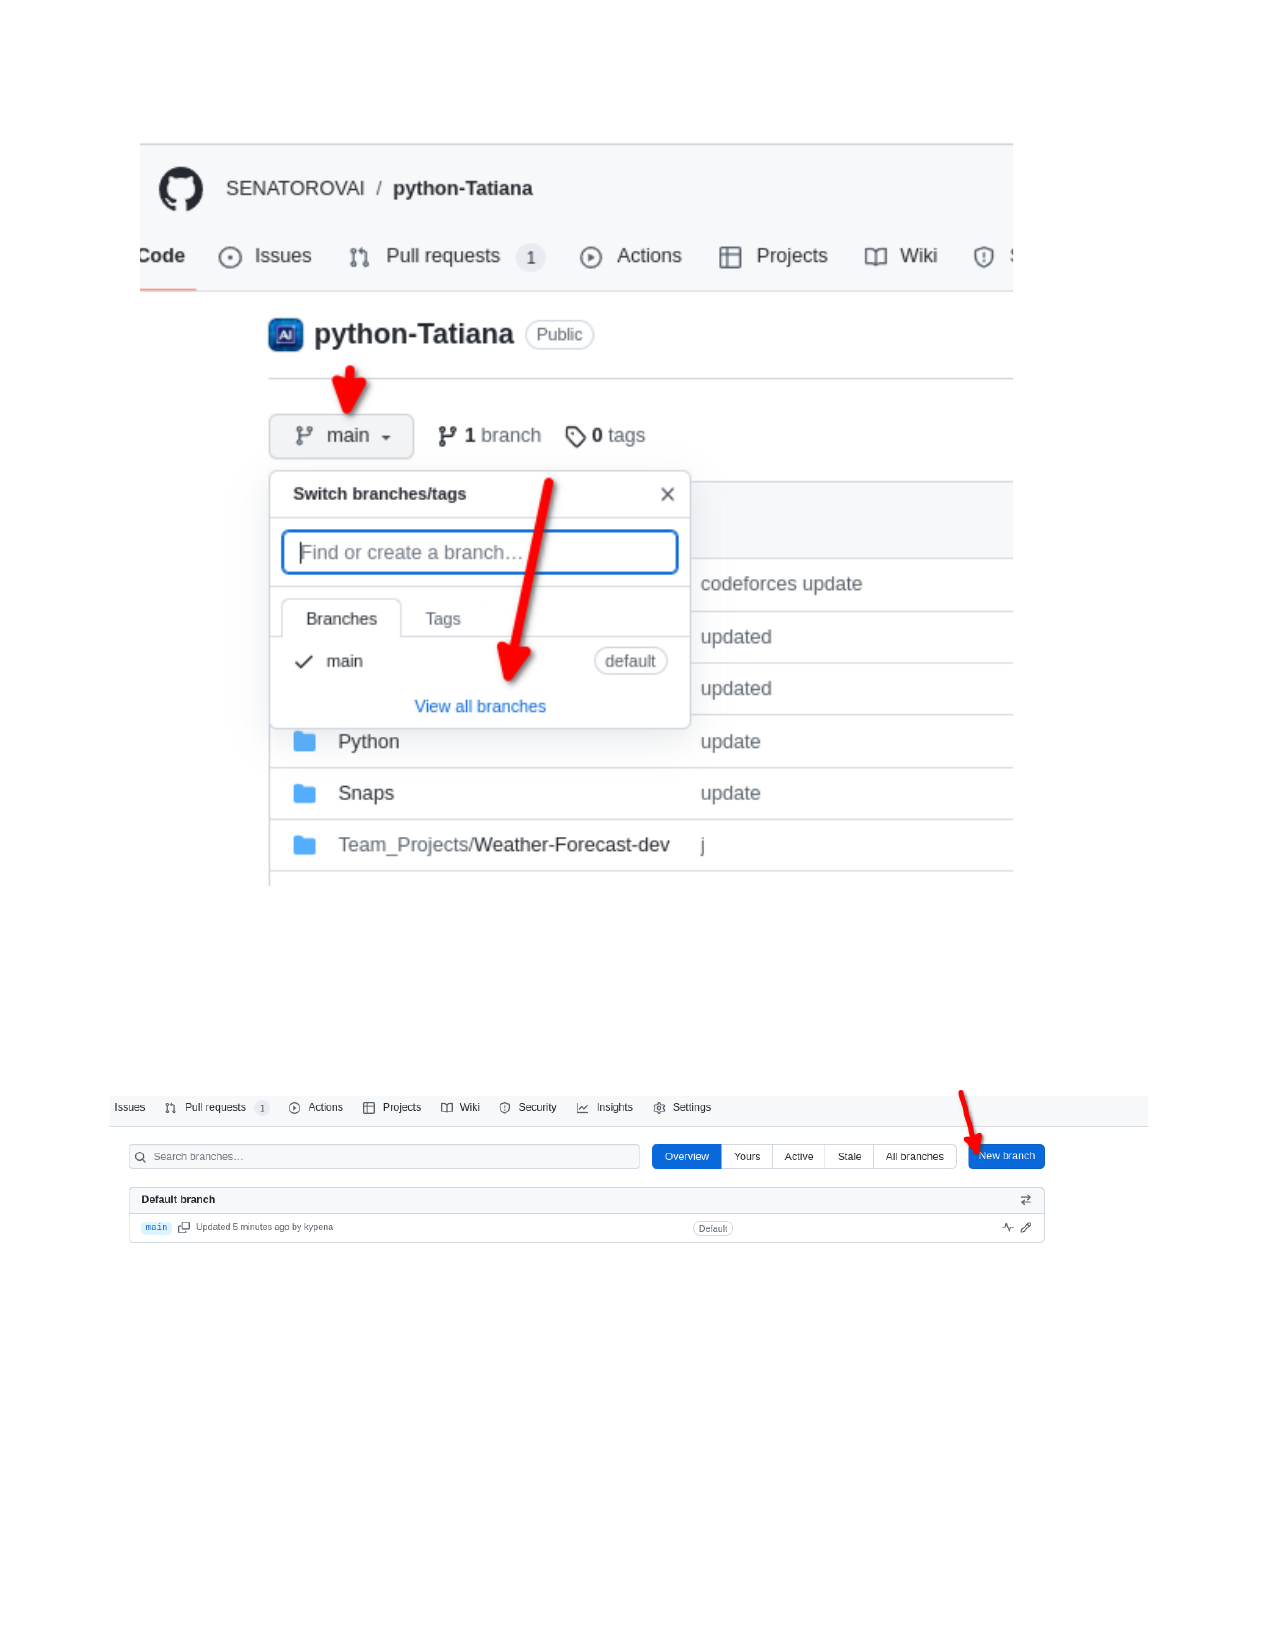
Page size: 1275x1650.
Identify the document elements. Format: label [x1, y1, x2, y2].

picture [140, 139, 1014, 886]
picture [109, 1090, 1149, 1270]
